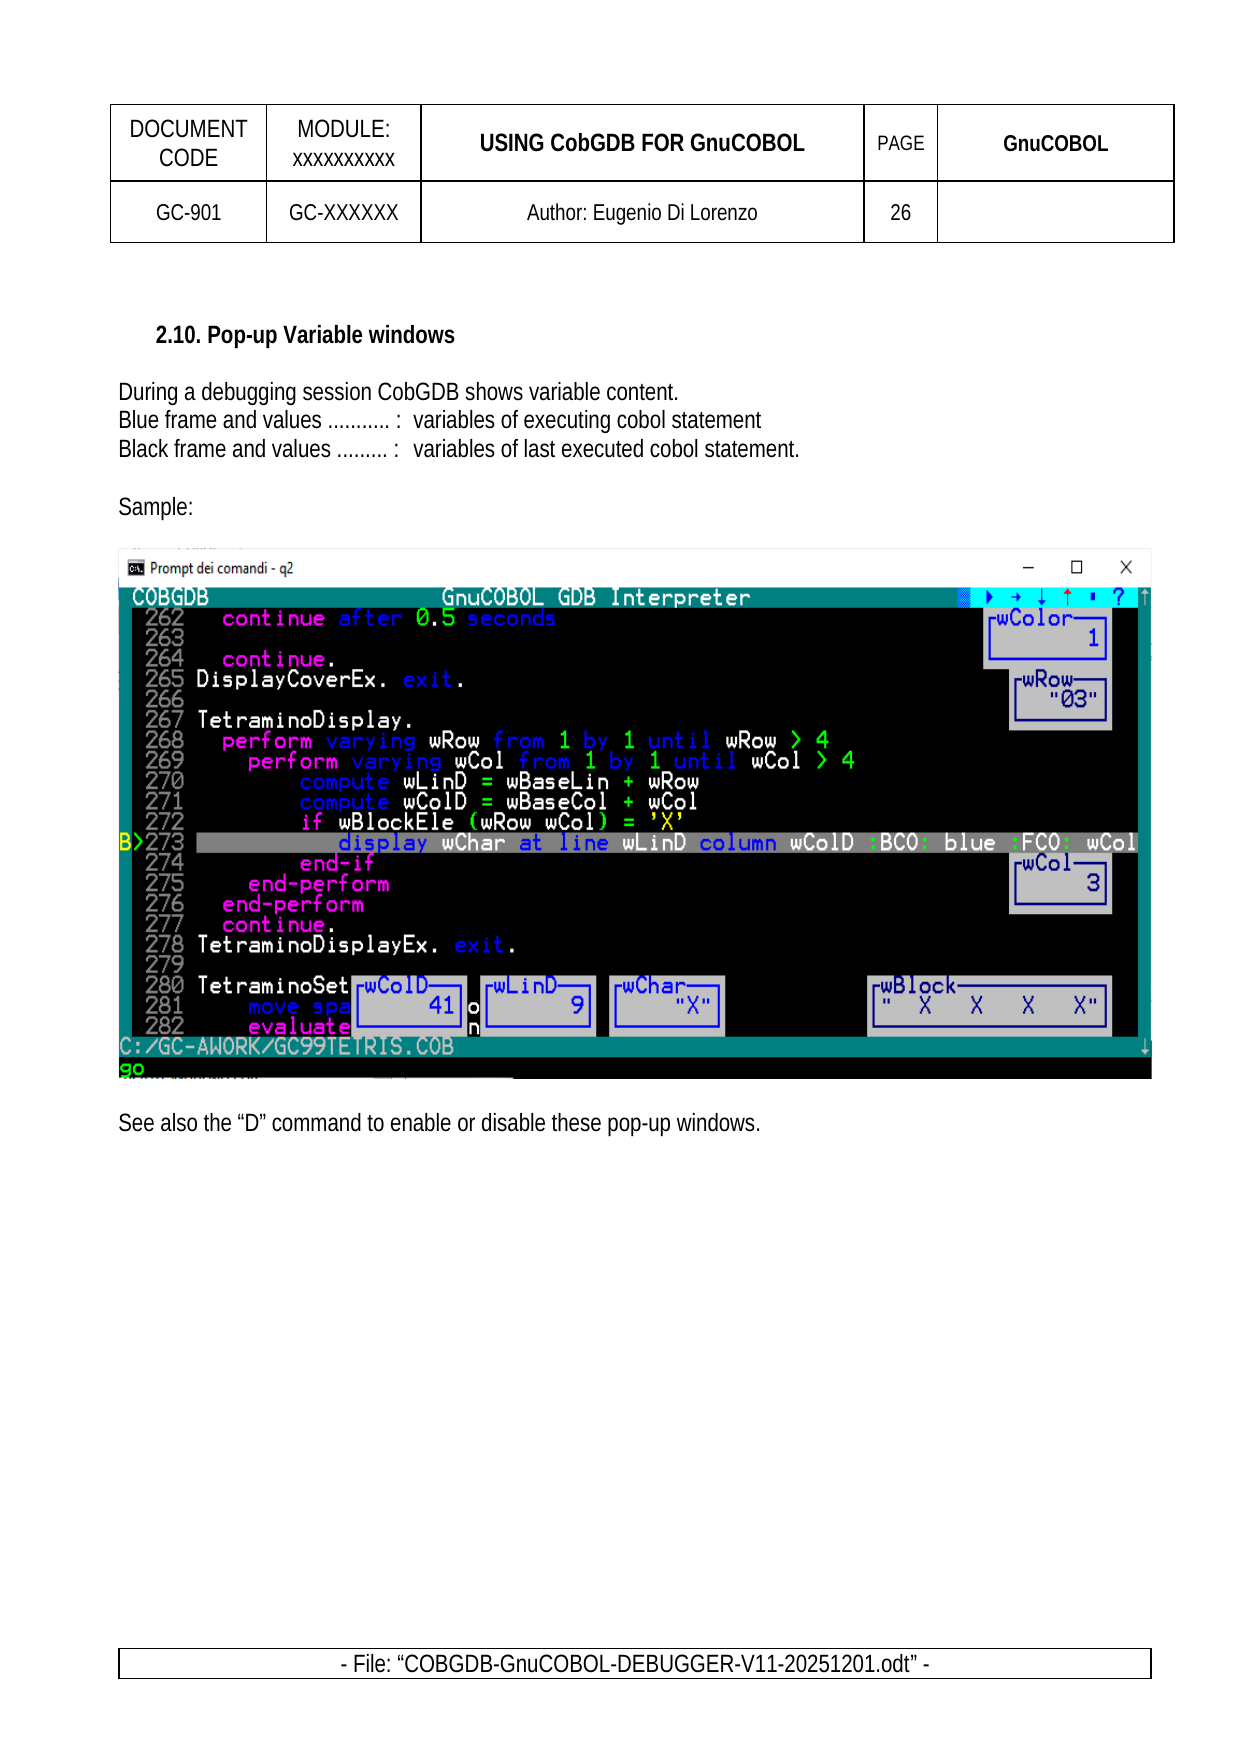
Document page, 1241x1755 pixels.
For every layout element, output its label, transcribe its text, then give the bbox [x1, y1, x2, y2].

text See also the “D” command to enable or disable these pop-up windows. [118, 1107, 1152, 1136]
text Blue frame and values ........... : variables of executing cobol statement [118, 406, 1152, 434]
picture [118, 548, 1152, 1079]
subtitle Pop-up Variable windows [156, 319, 1152, 348]
text Sample: [118, 491, 1152, 520]
text During a debugging session CobGDB shows variable content. [118, 377, 1152, 406]
text Black frame and values ......... : variables of last executed cobol statement. [118, 434, 1152, 463]
